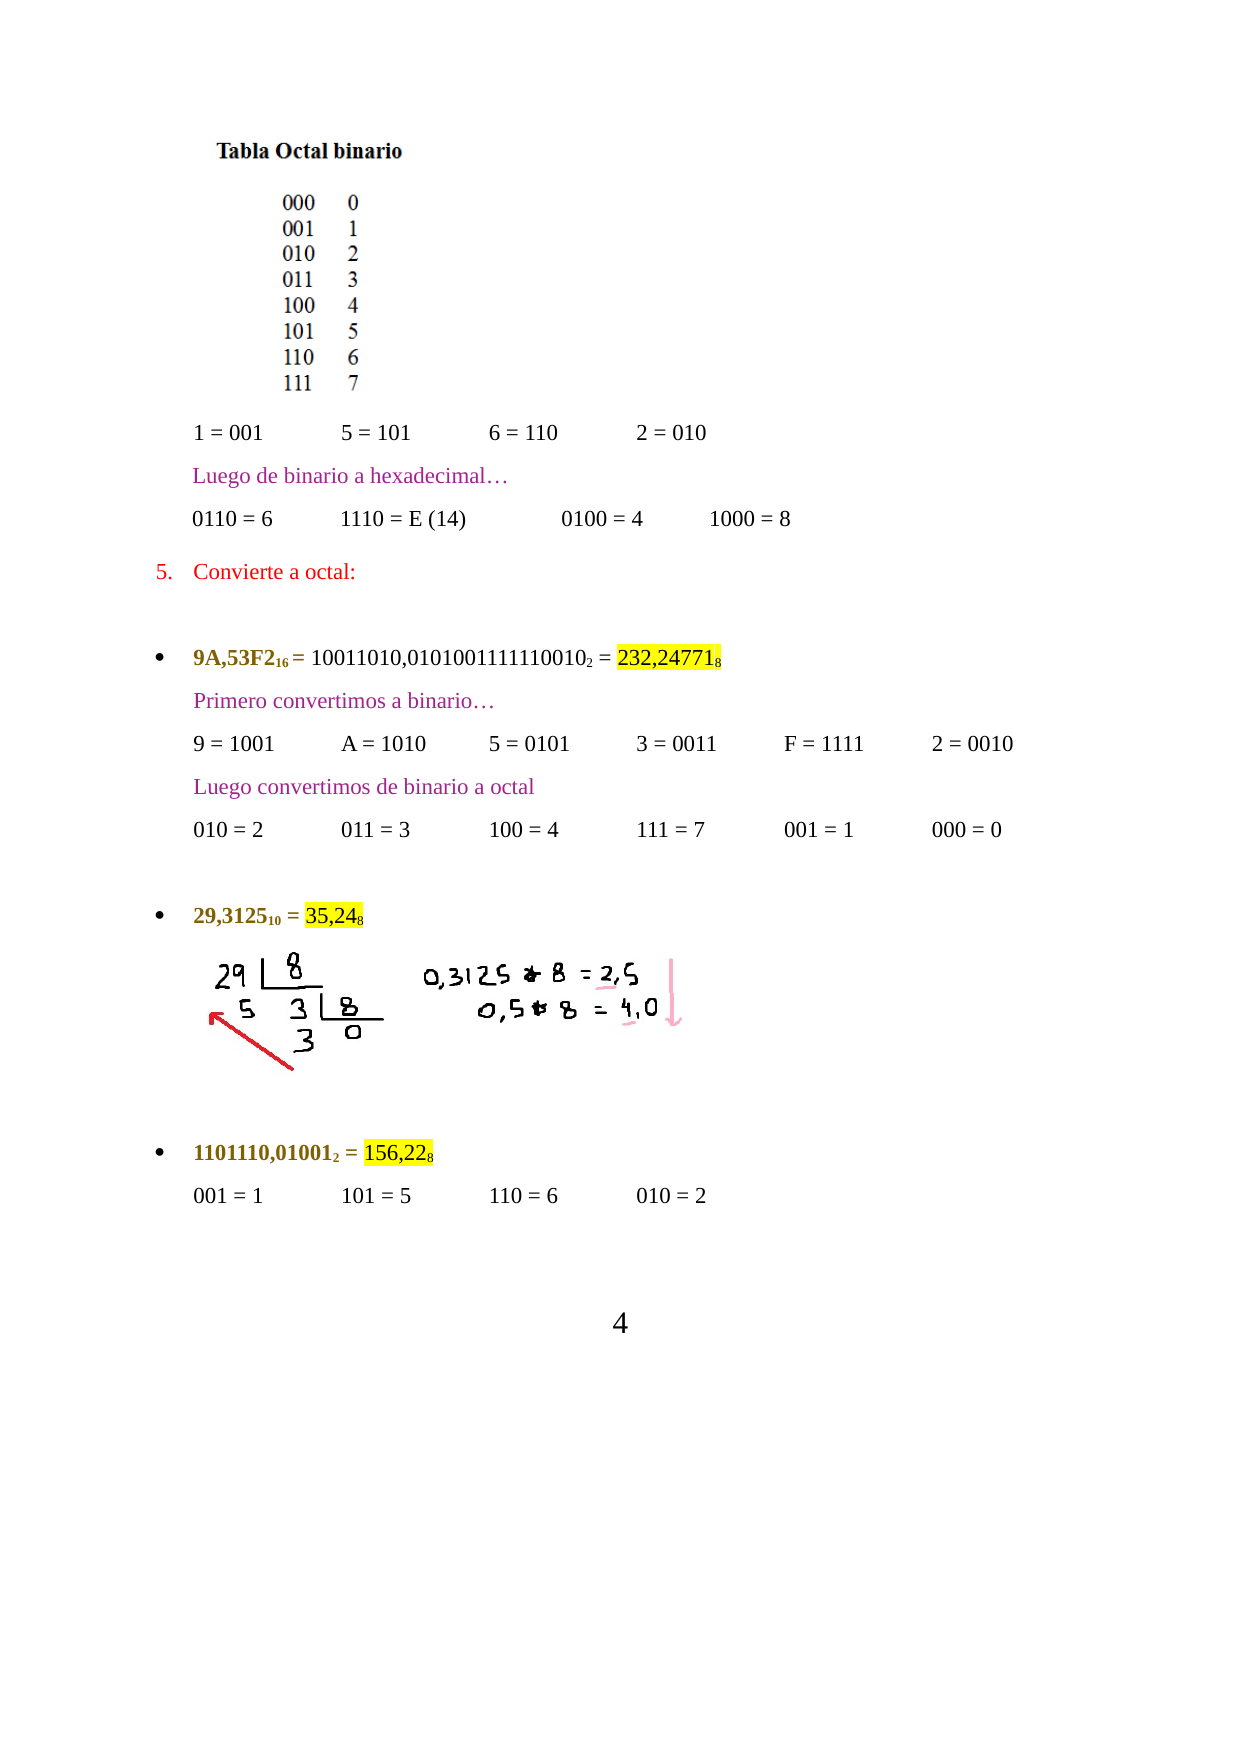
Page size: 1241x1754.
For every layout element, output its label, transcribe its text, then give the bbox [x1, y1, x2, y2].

list Convierte a octal: [156, 558, 1122, 584]
list 1 = 001 5 = 101 6 = 110 2 = 010 [193, 419, 1122, 446]
list 1101110,010012 = 156,228 [156, 1139, 1122, 1166]
text 4 [118, 1304, 1122, 1340]
list Luego convertimos de binario a octal [193, 773, 1122, 799]
list 9 = 1001 A = 1010 5 = 0101 3 = 0011 F = 1111 2 = 0010 [193, 730, 1122, 756]
list 9A,53F216 = 10011010,01010011111100102 = 232,247718 [156, 644, 1122, 670]
text 0110 = 6 1110 = E (14) 0100 = 4 1000 = 8 [118, 505, 1122, 532]
list Primero convertimos a binario… [193, 687, 1122, 713]
list 29,312510 = 35,248 [156, 902, 1122, 928]
list Luego de binario a hexadecimal… [118, 462, 1122, 488]
list 001 = 1 101 = 5 110 = 6 010 = 2 [193, 1182, 1122, 1209]
list 010 = 2 011 = 3 100 = 4 111 = 7 001 = 1 000 = 0 [193, 816, 1122, 842]
picture [193, 118, 444, 403]
